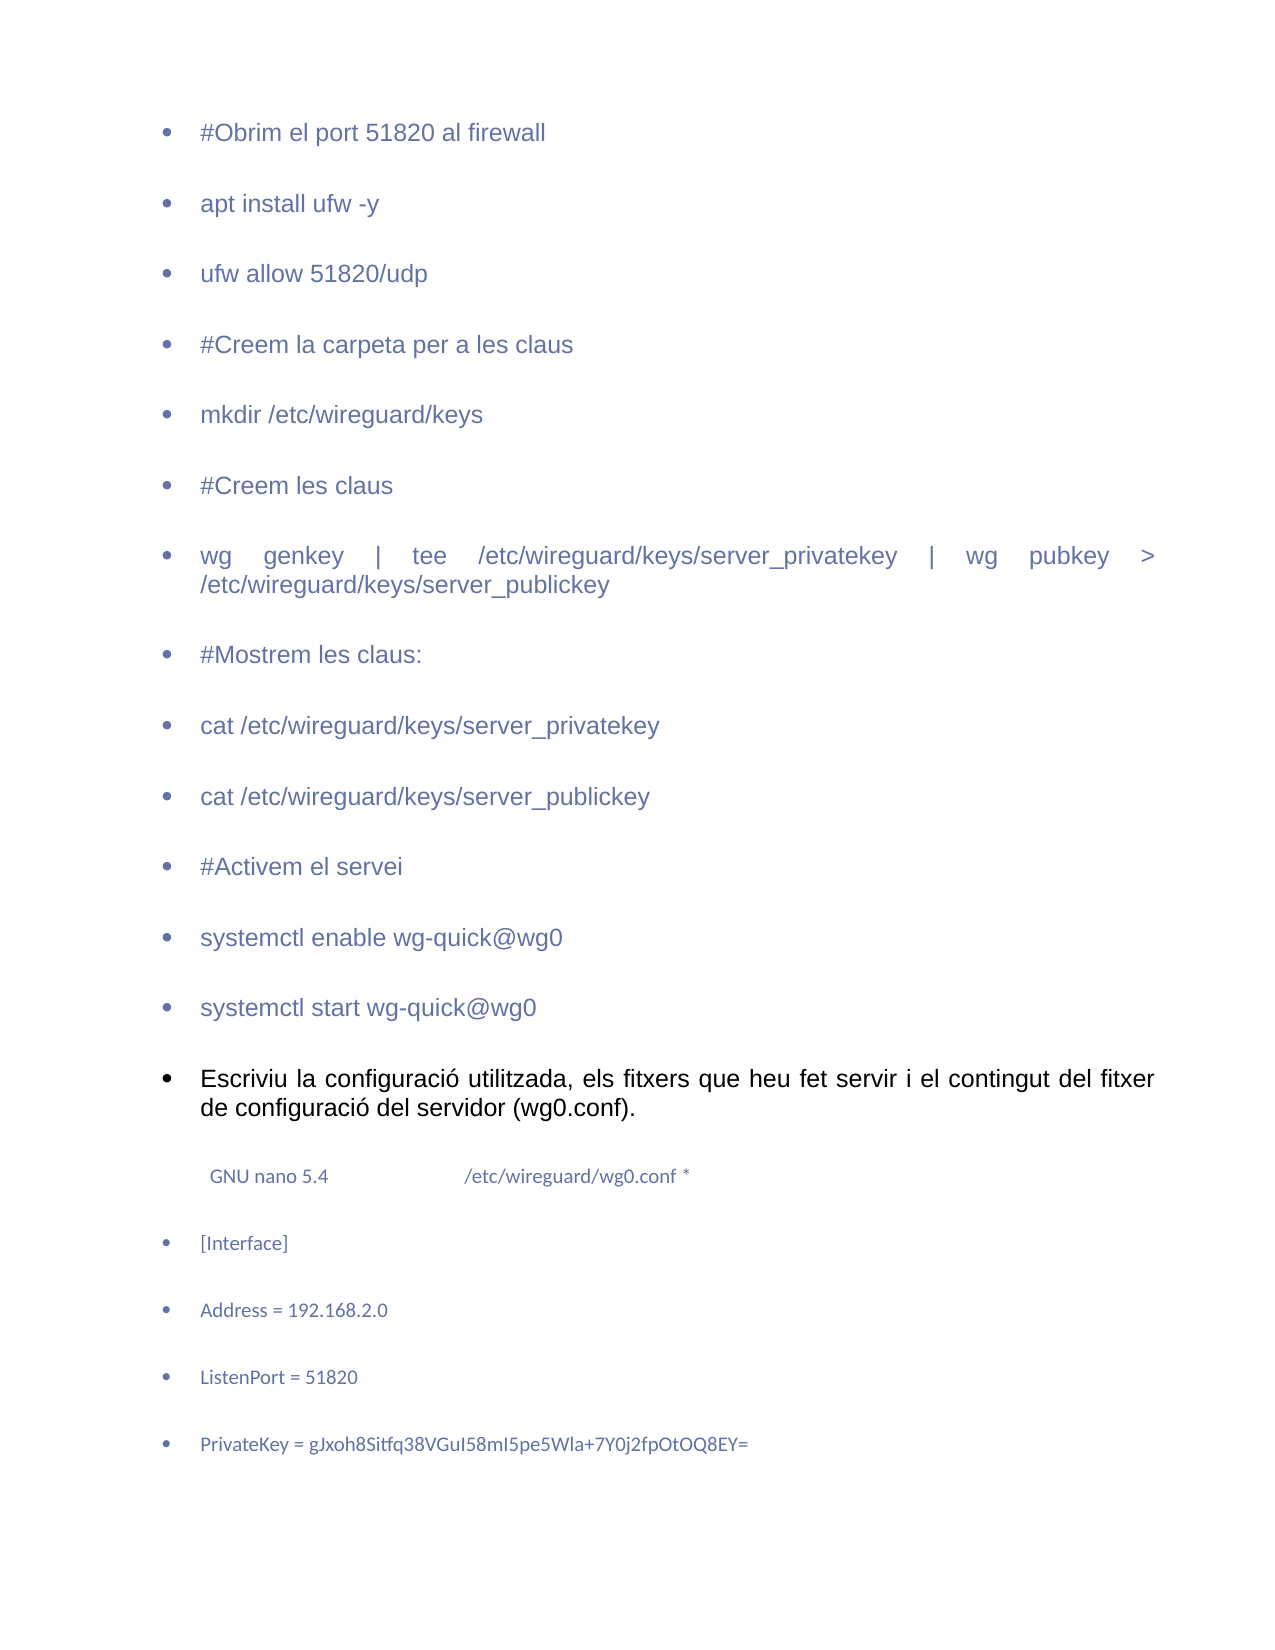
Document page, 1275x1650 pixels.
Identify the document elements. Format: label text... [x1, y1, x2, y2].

list ufw allow 51820/udp [163, 259, 1157, 288]
list wg genkey | tee /etc/wireguard/keys/server_privatekey | wg pubkey > /etc/wireguard/keys/server_publickey [163, 541, 1157, 599]
list mkdir /etc/wireguard/keys [163, 400, 1157, 429]
list Escriviu la configuració utilitzada, els fitxers que heu fet servir i el contingut del fitxer de configuració del servidor (wg0.conf). [163, 1064, 1157, 1121]
list PrivateKey = gJxoh8Sitfq38VGuI58mI5pe5Wla+7Y0j2fpOtOQ8EY= [163, 1431, 1157, 1457]
list #Creem les claus [163, 471, 1157, 499]
list #Mostrem les claus: [163, 641, 1157, 669]
list [Interface] [163, 1230, 1157, 1255]
list systemctl enable wg-quick@wg0 [163, 923, 1157, 951]
list Address = 192.168.2.0 [163, 1297, 1157, 1322]
list cat /etc/wireguard/keys/server_privatekey [163, 711, 1157, 740]
list GNU nano 5.4 /etc/wireguard/wg0.conf * [163, 1163, 1157, 1188]
list ListenPort = 51820 [163, 1364, 1157, 1389]
list #Creem la carpeta per a les claus [163, 330, 1157, 358]
list systemctl start wg-quick@wg0 [163, 993, 1157, 1022]
list #Obrim el port 51820 al firewall [163, 118, 1157, 147]
list cat /etc/wireguard/keys/server_publickey [163, 782, 1157, 810]
list #Activem el servei [163, 852, 1157, 881]
list apt install ufw -y [163, 189, 1157, 217]
